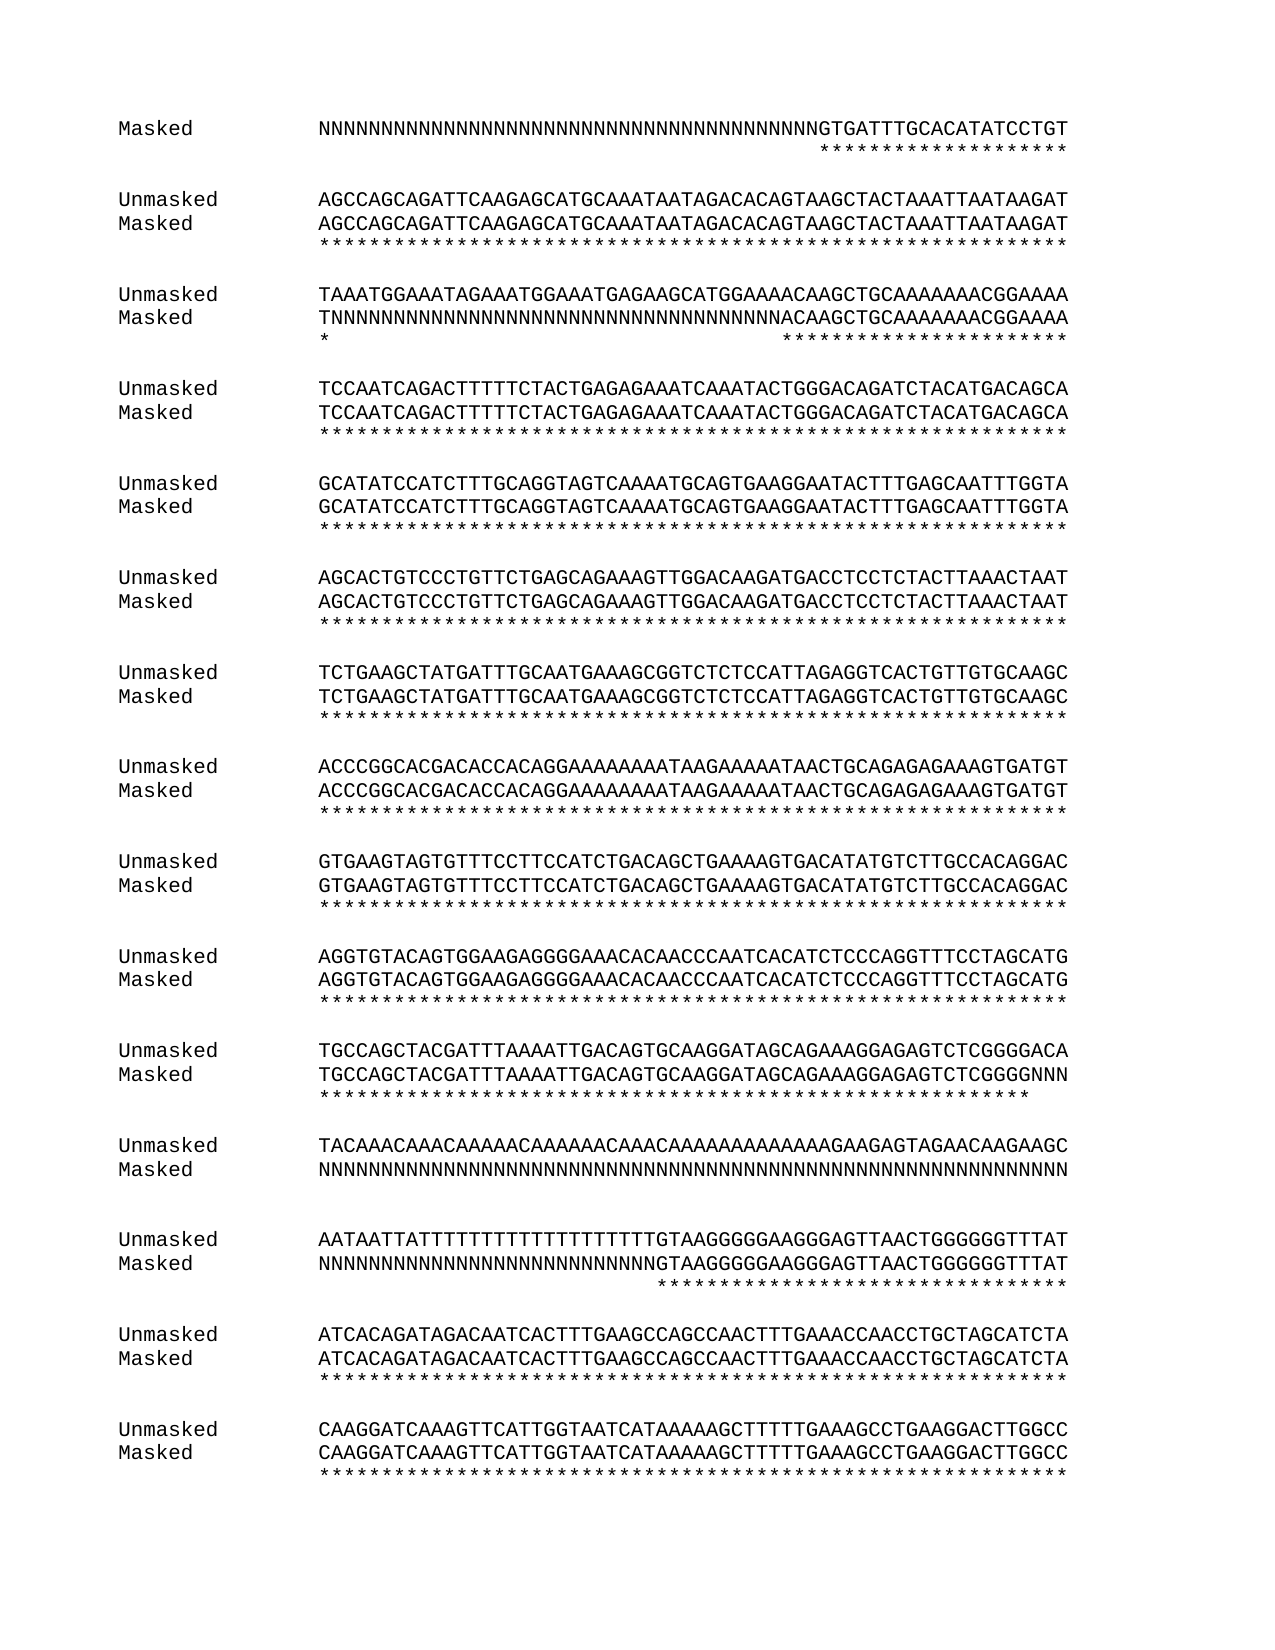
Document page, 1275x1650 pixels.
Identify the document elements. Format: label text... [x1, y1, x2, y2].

text Masked ATCACAGATAGACAATCACTTTGAAGCCAGCCAACTTTGAAACCAACCTGCTAGCATCTA [118, 1348, 1157, 1371]
text Masked TCTGAAGCTATGATTTGCAATGAAAGCGGTCTCTCCATTAGAGGTCACTGTTGTGCAAGC [118, 686, 1157, 709]
text Masked TCCAATCAGACTTTTTCTACTGAGAGAAATCAAATACTGGGACAGATCTACATGACAGCA [118, 402, 1157, 426]
text Masked TGCCAGCTACGATTTAAAATTGACAGTGCAAGGATAGCAGAAAGGAGAGTCTCGGGGNNN [118, 1064, 1157, 1088]
text ************************************************************ [118, 426, 1157, 449]
text Unmasked TACAAACAAACAAAAACAAAAAACAAACAAAAAAAAAAAAAGAAGAGTAGAACAAGAAGC [118, 1135, 1157, 1158]
text Masked AGGTGTACAGTGGAAGAGGGGAAACACAACCCAATCACATCTCCCAGGTTTCCTAGCATG [118, 969, 1157, 993]
text ************************************************************ [118, 898, 1157, 922]
text Unmasked TCCAATCAGACTTTTTCTACTGAGAGAAATCAAATACTGGGACAGATCTACATGACAGCA [118, 378, 1157, 402]
text Masked AGCACTGTCCCTGTTCTGAGCAGAAAGTTGGACAAGATGACCTCCTCTACTTAAACTAAT [118, 591, 1157, 615]
text ********************************************************* [118, 1088, 1157, 1111]
text Unmasked TAAATGGAAATAGAAATGGAAATGAGAAGCATGGAAAACAAGCTGCAAAAAAACGGAAAA [118, 284, 1157, 307]
text ************************************************************ [118, 1466, 1157, 1489]
text ************************************************************ [118, 236, 1157, 260]
text Unmasked ATCACAGATAGACAATCACTTTGAAGCCAGCCAACTTTGAAACCAACCTGCTAGCATCTA [118, 1324, 1157, 1348]
text ************************************************************ [118, 615, 1157, 638]
text Unmasked TCTGAAGCTATGATTTGCAATGAAAGCGGTCTCTCCATTAGAGGTCACTGTTGTGCAAGC [118, 662, 1157, 686]
text Unmasked CAAGGATCAAAGTTCATTGGTAATCATAAAAAGCTTTTTGAAAGCCTGAAGGACTTGGCC [118, 1419, 1157, 1442]
text Masked AGCCAGCAGATTCAAGAGCATGCAAATAATAGACACAGTAAGCTACTAAATTAATAAGAT [118, 213, 1157, 236]
text Unmasked TGCCAGCTACGATTTAAAATTGACAGTGCAAGGATAGCAGAAAGGAGAGTCTCGGGGACA [118, 1040, 1157, 1064]
text Masked CAAGGATCAAAGTTCATTGGTAATCATAAAAAGCTTTTTGAAAGCCTGAAGGACTTGGCC [118, 1442, 1157, 1466]
text ********************************* [118, 1277, 1157, 1300]
text ************************************************************ [118, 1371, 1157, 1395]
text Masked GCATATCCATCTTTGCAGGTAGTCAAAATGCAGTGAAGGAATACTTTGAGCAATTTGGTA [118, 496, 1157, 520]
text Unmasked GCATATCCATCTTTGCAGGTAGTCAAAATGCAGTGAAGGAATACTTTGAGCAATTTGGTA [118, 473, 1157, 496]
text ************************************************************ [118, 709, 1157, 733]
text ************************************************************ [118, 804, 1157, 827]
text Unmasked AATAATTATTTTTTTTTTTTTTTTTTTGTAAGGGGGAAGGGAGTTAACTGGGGGGTTTAT [118, 1229, 1157, 1253]
text Unmasked AGCCAGCAGATTCAAGAGCATGCAAATAATAGACACAGTAAGCTACTAAATTAATAAGAT [118, 189, 1157, 213]
text Unmasked AGGTGTACAGTGGAAGAGGGGAAACACAACCCAATCACATCTCCCAGGTTTCCTAGCATG [118, 946, 1157, 969]
text Masked GTGAAGTAGTGTTTCCTTCCATCTGACAGCTGAAAAGTGACATATGTCTTGCCACAGGAC [118, 875, 1157, 898]
text Masked NNNNNNNNNNNNNNNNNNNNNNNNNNNGTAAGGGGGAAGGGAGTTAACTGGGGGGTTTAT [118, 1253, 1157, 1277]
text Masked NNNNNNNNNNNNNNNNNNNNNNNNNNNNNNNNNNNNNNNNGTGATTTGCACATATCCTGT [118, 118, 1157, 142]
text Masked TNNNNNNNNNNNNNNNNNNNNNNNNNNNNNNNNNNNNACAAGCTGCAAAAAAACGGAAAA [118, 307, 1157, 331]
text Unmasked GTGAAGTAGTGTTTCCTTCCATCTGACAGCTGAAAAGTGACATATGTCTTGCCACAGGAC [118, 851, 1157, 875]
text ******************** [118, 142, 1157, 165]
text ************************************************************ [118, 520, 1157, 544]
text Unmasked AGCACTGTCCCTGTTCTGAGCAGAAAGTTGGACAAGATGACCTCCTCTACTTAAACTAAT [118, 567, 1157, 591]
text ************************************************************ [118, 993, 1157, 1017]
text Unmasked ACCCGGCACGACACCACAGGAAAAAAAATAAGAAAAATAACTGCAGAGAGAAAGTGATGT [118, 757, 1157, 780]
text Masked ACCCGGCACGACACCACAGGAAAAAAAATAAGAAAAATAACTGCAGAGAGAAAGTGATGT [118, 780, 1157, 804]
text Masked NNNNNNNNNNNNNNNNNNNNNNNNNNNNNNNNNNNNNNNNNNNNNNNNNNNNNNNNNNNN [118, 1158, 1157, 1182]
text * *********************** [118, 331, 1157, 354]
